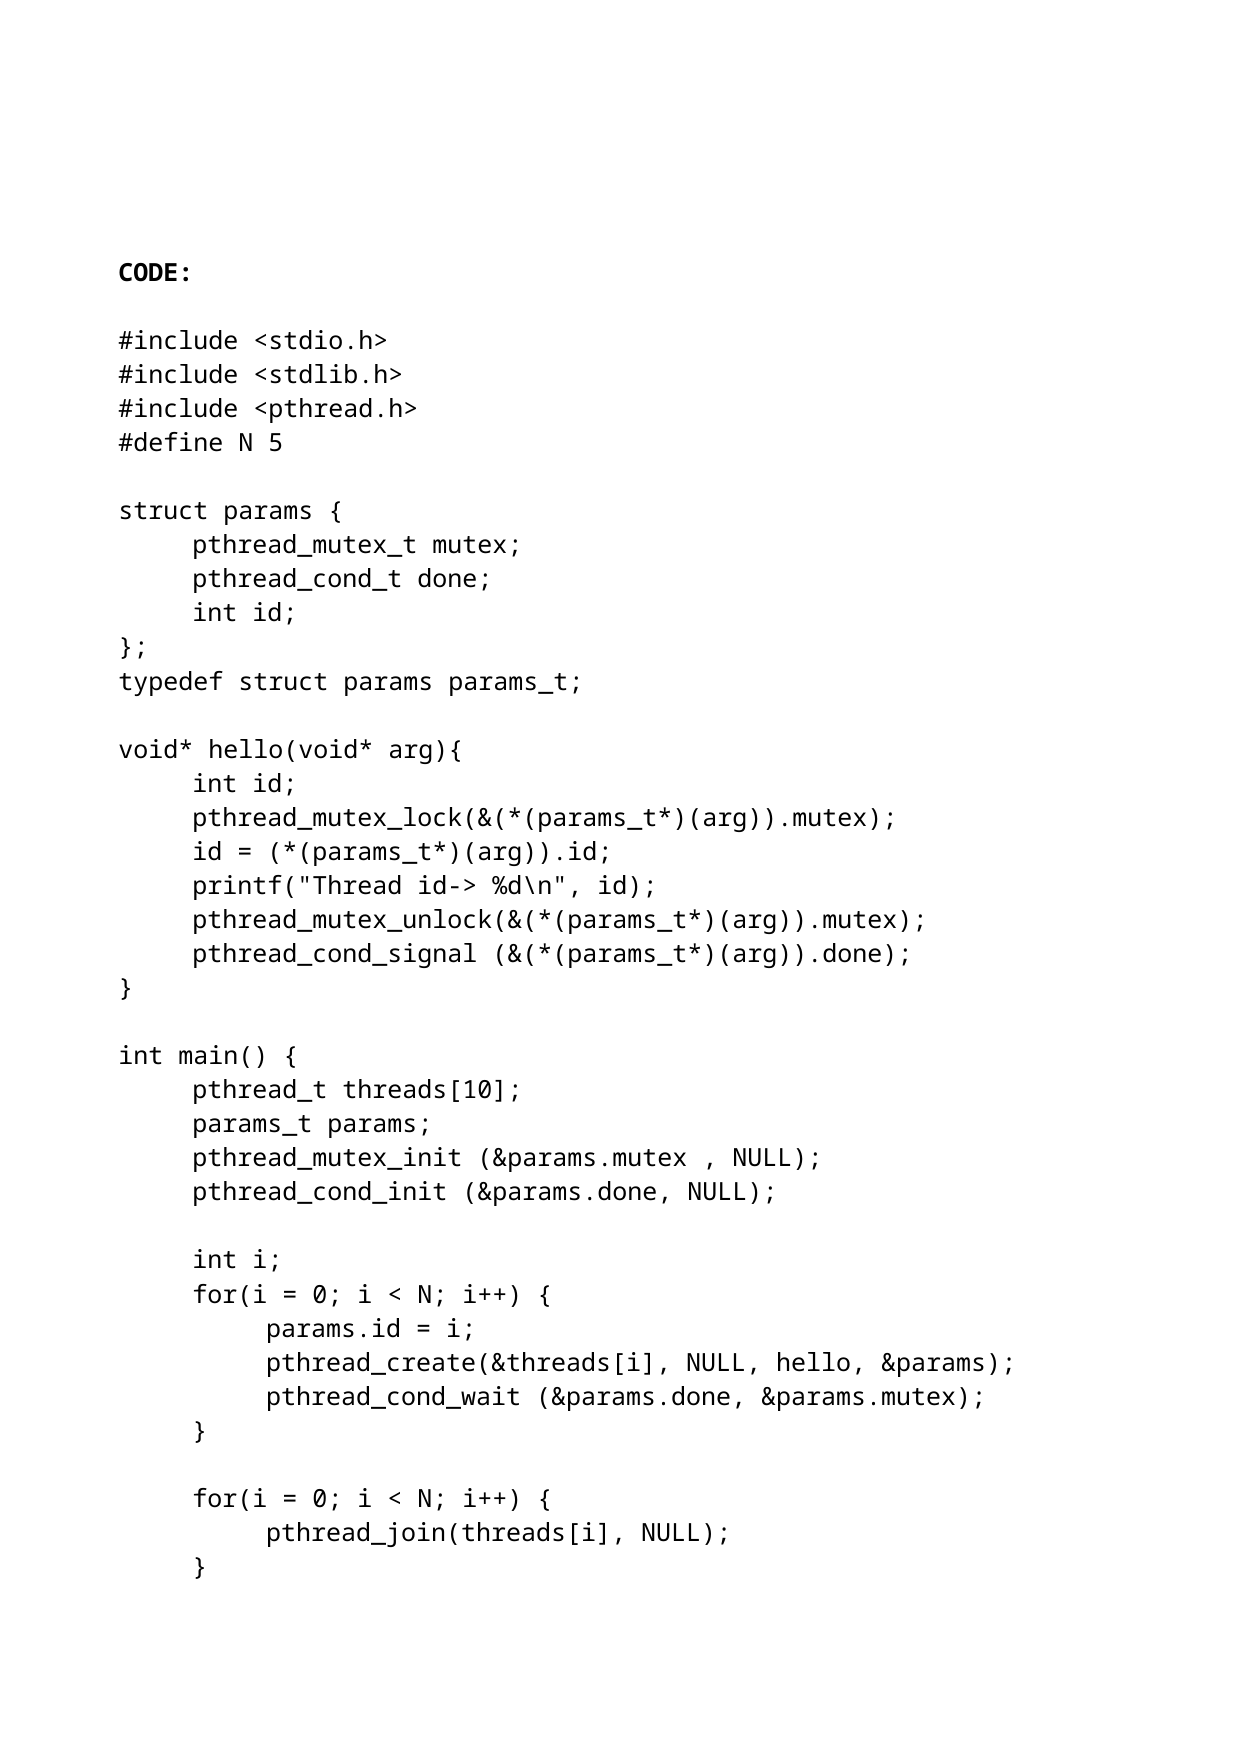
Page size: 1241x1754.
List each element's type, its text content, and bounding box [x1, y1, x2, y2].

text } [118, 1549, 1122, 1583]
text } [118, 1412, 1122, 1447]
text struct params { [118, 493, 1122, 527]
text #include <stdlib.h> [118, 357, 1122, 391]
text #define N 5 [118, 425, 1122, 459]
text int i; [118, 1242, 1122, 1276]
text typedef struct params params_t; [118, 663, 1122, 697]
text CODE: [118, 254, 1122, 288]
text int id; [118, 765, 1122, 799]
text for(i = 0; i < N; i++) { [118, 1481, 1122, 1515]
text } [118, 970, 1122, 1004]
text pthread_create(&threads[i], NULL, hello, &params); [118, 1344, 1122, 1378]
text pthread_mutex_unlock(&(*(params_t*)(arg)).mutex); [118, 902, 1122, 936]
text pthread_cond_wait (&params.done, &params.mutex); [118, 1378, 1122, 1412]
text pthread_mutex_init (&params.mutex , NULL); [118, 1140, 1122, 1174]
text #include <pthread.h> [118, 391, 1122, 425]
text pthread_mutex_lock(&(*(params_t*)(arg)).mutex); [118, 799, 1122, 833]
text int id; [118, 595, 1122, 629]
text int main() { [118, 1038, 1122, 1072]
text #include <stdio.h> [118, 322, 1122, 357]
text pthread_t threads[10]; [118, 1072, 1122, 1106]
text printf("Thread id-> %d\n", id); [118, 867, 1122, 902]
text void* hello(void* arg){ [118, 731, 1122, 765]
text for(i = 0; i < N; i++) { [118, 1276, 1122, 1310]
text pthread_join(threads[i], NULL); [118, 1515, 1122, 1549]
text pthread_cond_init (&params.done, NULL); [118, 1174, 1122, 1208]
text }; [118, 629, 1122, 663]
text pthread_cond_signal (&(*(params_t*)(arg)).done); [118, 936, 1122, 970]
text pthread_cond_t done; [118, 561, 1122, 595]
text pthread_mutex_t mutex; [118, 527, 1122, 561]
text params.id = i; [118, 1310, 1122, 1344]
text id = (*(params_t*)(arg)).id; [118, 833, 1122, 867]
text params_t params; [118, 1106, 1122, 1140]
